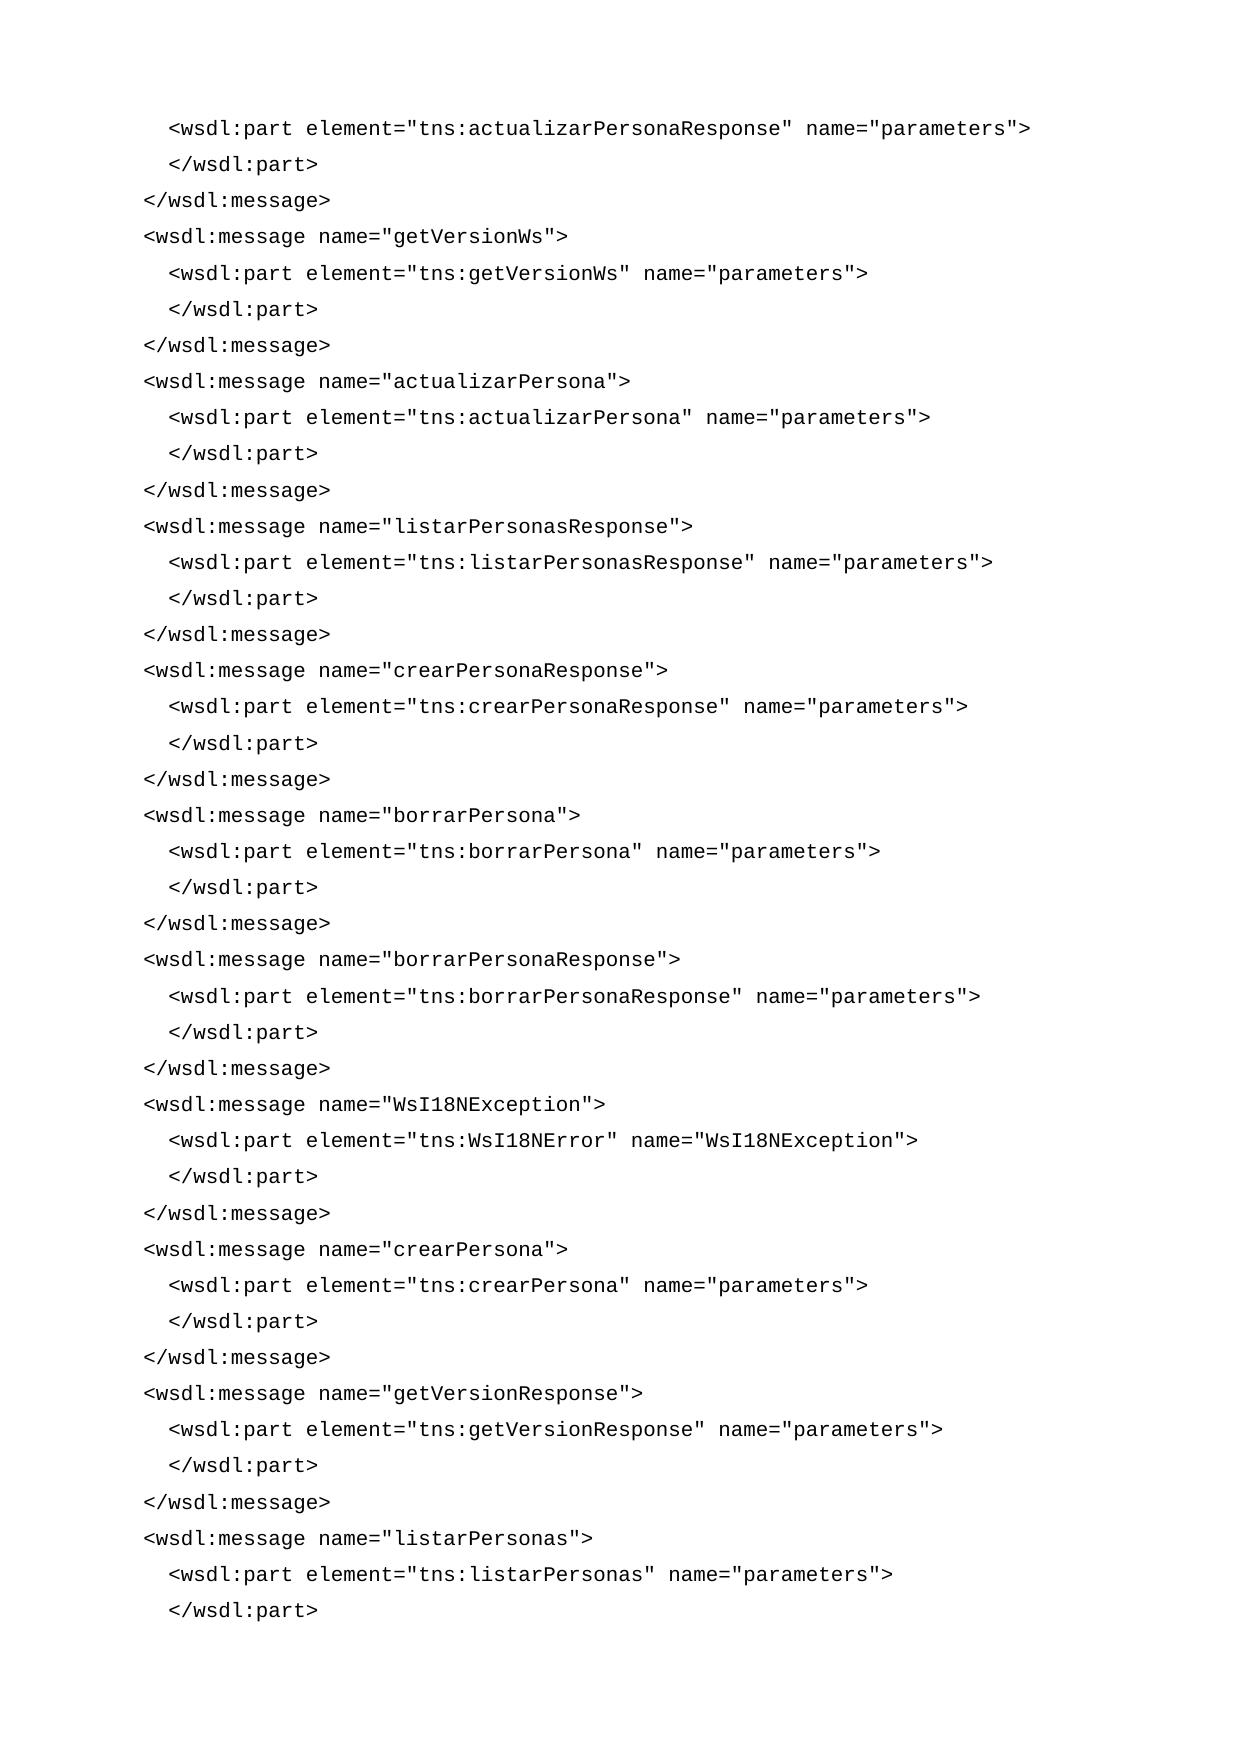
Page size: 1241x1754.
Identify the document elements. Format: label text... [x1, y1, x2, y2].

text </wsdl:part> [118, 1311, 1122, 1334]
text <wsdl:message name="listarPersonasResponse"> [118, 516, 1122, 539]
text <wsdl:message name="WsI18NException"> [118, 1094, 1122, 1118]
text </wsdl:message> [118, 1347, 1122, 1371]
text <wsdl:part element="tns:borrarPersonaResponse" name="parameters"> [118, 986, 1122, 1009]
text <wsdl:message name="actualizarPersona"> [118, 371, 1122, 395]
text <wsdl:message name="borrarPersona"> [118, 805, 1122, 828]
text </wsdl:part> [118, 588, 1122, 612]
text <wsdl:part element="tns:actualizarPersona" name="parameters"> [118, 407, 1122, 431]
text </wsdl:message> [118, 1058, 1122, 1082]
text </wsdl:message> [118, 769, 1122, 792]
text <wsdl:message name="borrarPersonaResponse"> [118, 949, 1122, 973]
text </wsdl:message> [118, 1492, 1122, 1515]
text <wsdl:part element="tns:crearPersona" name="parameters"> [118, 1275, 1122, 1298]
text <wsdl:part element="tns:listarPersonas" name="parameters"> [118, 1564, 1122, 1588]
text </wsdl:part> [118, 733, 1122, 756]
text </wsdl:part> [118, 299, 1122, 322]
text </wsdl:message> [118, 335, 1122, 359]
text <wsdl:message name="getVersionResponse"> [118, 1383, 1122, 1407]
text </wsdl:message> [118, 624, 1122, 648]
text </wsdl:part> [118, 877, 1122, 901]
text </wsdl:part> [118, 1166, 1122, 1190]
text </wsdl:part> [118, 443, 1122, 467]
text </wsdl:message> [118, 479, 1122, 503]
text </wsdl:part> [118, 1600, 1122, 1624]
text </wsdl:message> [118, 1202, 1122, 1226]
text </wsdl:part> [118, 1022, 1122, 1045]
text </wsdl:part> [118, 1456, 1122, 1479]
text <wsdl:part element="tns:WsI18NError" name="WsI18NException"> [118, 1130, 1122, 1154]
text <wsdl:part element="tns:getVersionWs" name="parameters"> [118, 263, 1122, 286]
text <wsdl:part element="tns:crearPersonaResponse" name="parameters"> [118, 696, 1122, 720]
text </wsdl:message> [118, 913, 1122, 937]
text <wsdl:message name="crearPersonaResponse"> [118, 660, 1122, 684]
text </wsdl:part> [118, 154, 1122, 178]
text <wsdl:part element="tns:getVersionResponse" name="parameters"> [118, 1419, 1122, 1443]
text <wsdl:part element="tns:listarPersonasResponse" name="parameters"> [118, 552, 1122, 576]
text <wsdl:message name="getVersionWs"> [118, 227, 1122, 250]
text <wsdl:message name="crearPersona"> [118, 1239, 1122, 1262]
text </wsdl:message> [118, 190, 1122, 214]
text <wsdl:part element="tns:borrarPersona" name="parameters"> [118, 841, 1122, 865]
text <wsdl:message name="listarPersonas"> [118, 1528, 1122, 1551]
text <wsdl:part element="tns:actualizarPersonaResponse" name="parameters"> [118, 118, 1122, 142]
